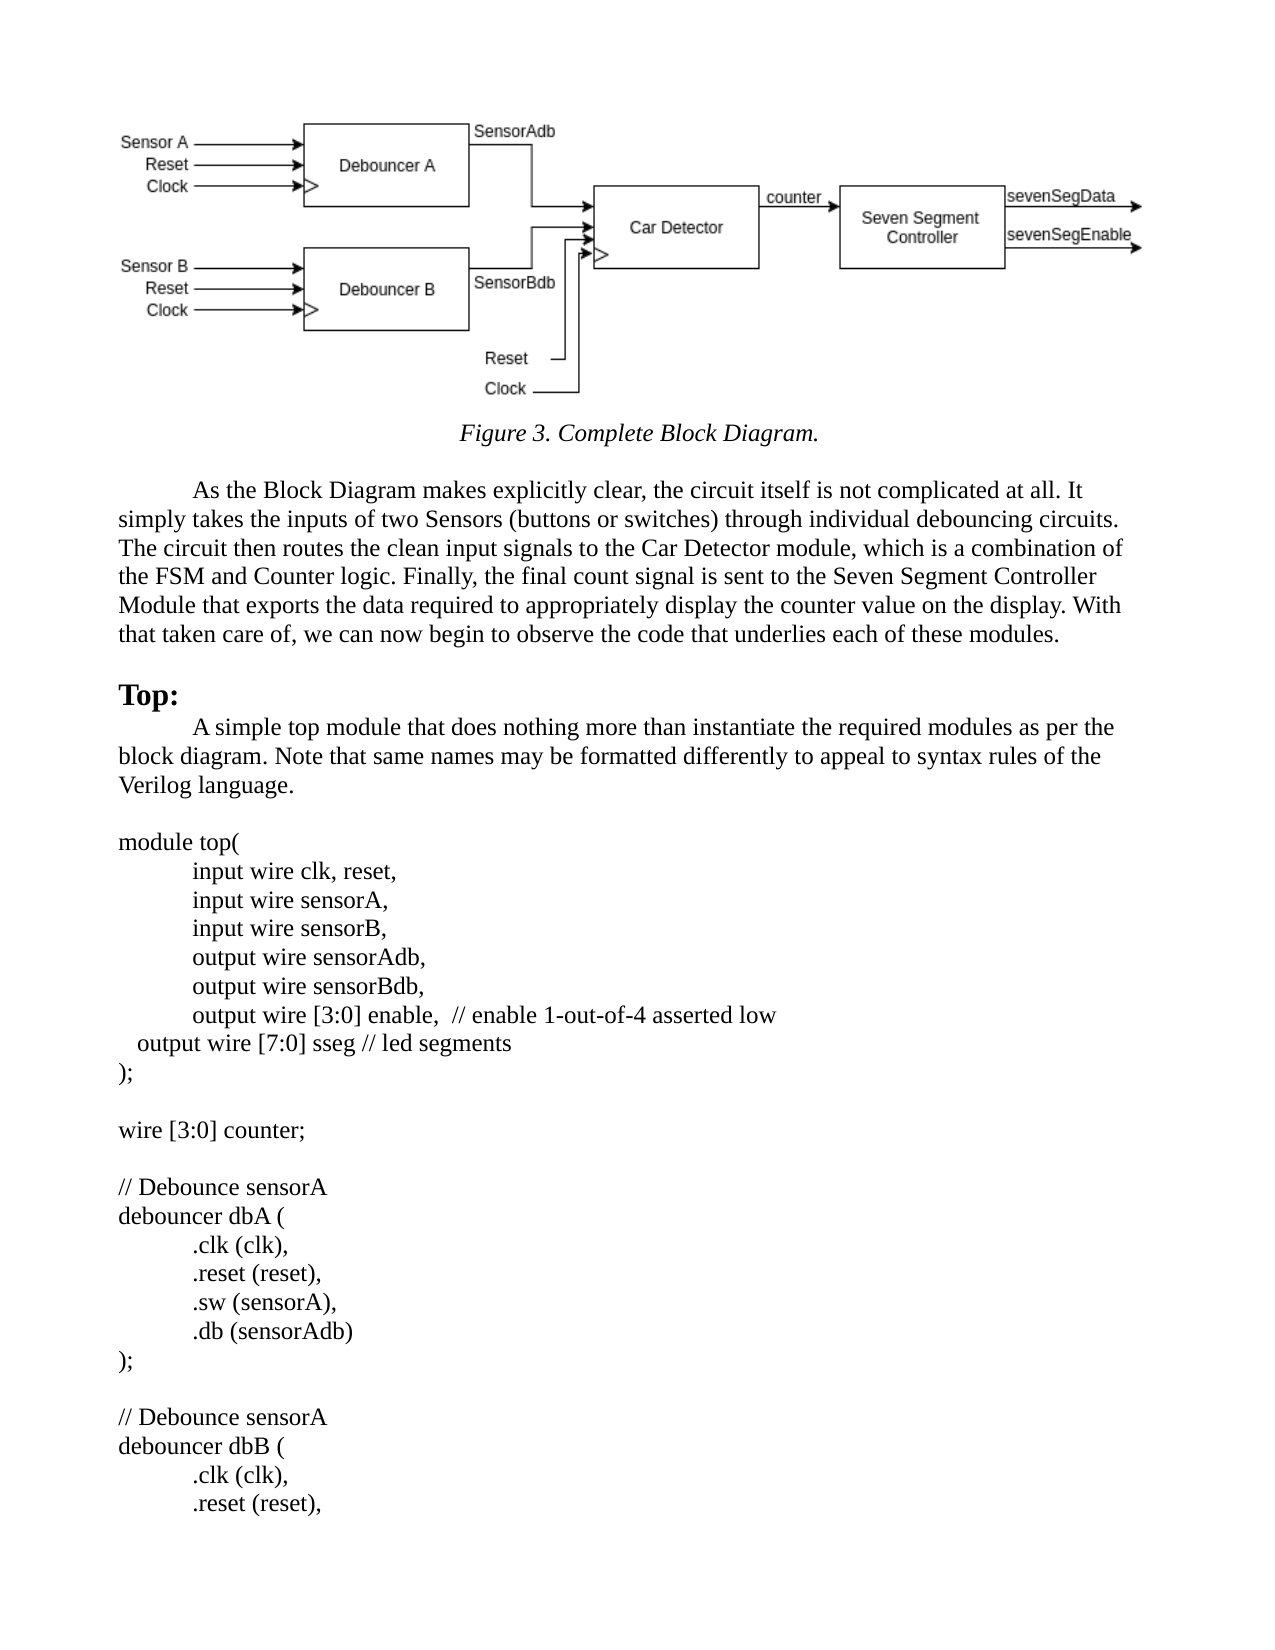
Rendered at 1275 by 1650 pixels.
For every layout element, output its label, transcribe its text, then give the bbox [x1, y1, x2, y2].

text ); [118, 1345, 1157, 1373]
text output wire [3:0] enable, // enable 1-out-of-4 asserted low [118, 1000, 1157, 1028]
text wire [3:0] counter; [118, 1115, 1157, 1143]
text debouncer dbB ( [118, 1431, 1157, 1460]
text module top( [118, 827, 1157, 856]
text Figure 3. Complete Block Diagram. [118, 418, 1157, 446]
text A simple top module that does nothing more than instantiate the required modules as per the block diagram. Note that same names may be formatted differently to appeal to syntax rules of the Verilog language. [118, 712, 1157, 798]
text Top: [118, 676, 1157, 712]
text .clk (clk), [118, 1460, 1157, 1488]
text output wire sensorBdb, [118, 971, 1157, 1000]
text .sw (sensorA), [118, 1287, 1157, 1316]
text As the Block Diagram makes explicitly clear, the circuit itself is not complicated at all. It simply takes the inputs of two Sensors (buttons or switches) through individual debouncing circuits. The circuit then routes the clean input signals to the Car Detector module, which is a combination of the FSM and Counter logic. Finally, the final count signal is sent to the Seven Segment Controller Module that exports the data required to appropriately display the counter value on the display. With that taken care of, we can now begin to observe the code that underlies each of these modules. [118, 475, 1157, 648]
text .db (sensorAdb) [118, 1316, 1157, 1345]
text debouncer dbA ( [118, 1201, 1157, 1230]
text // Debounce sensorA [118, 1402, 1157, 1431]
text input wire clk, reset, [118, 856, 1157, 885]
text output wire [7:0] sseg // led segments [118, 1028, 1157, 1057]
text .clk (clk), [118, 1230, 1157, 1258]
text // Debounce sensorA [118, 1172, 1157, 1201]
text .reset (reset), [118, 1258, 1157, 1287]
text ); [118, 1057, 1157, 1086]
text output wire sensorAdb, [118, 942, 1157, 971]
text .reset (reset), [118, 1488, 1157, 1517]
text input wire sensorA, [118, 885, 1157, 913]
text input wire sensorB, [118, 913, 1157, 942]
